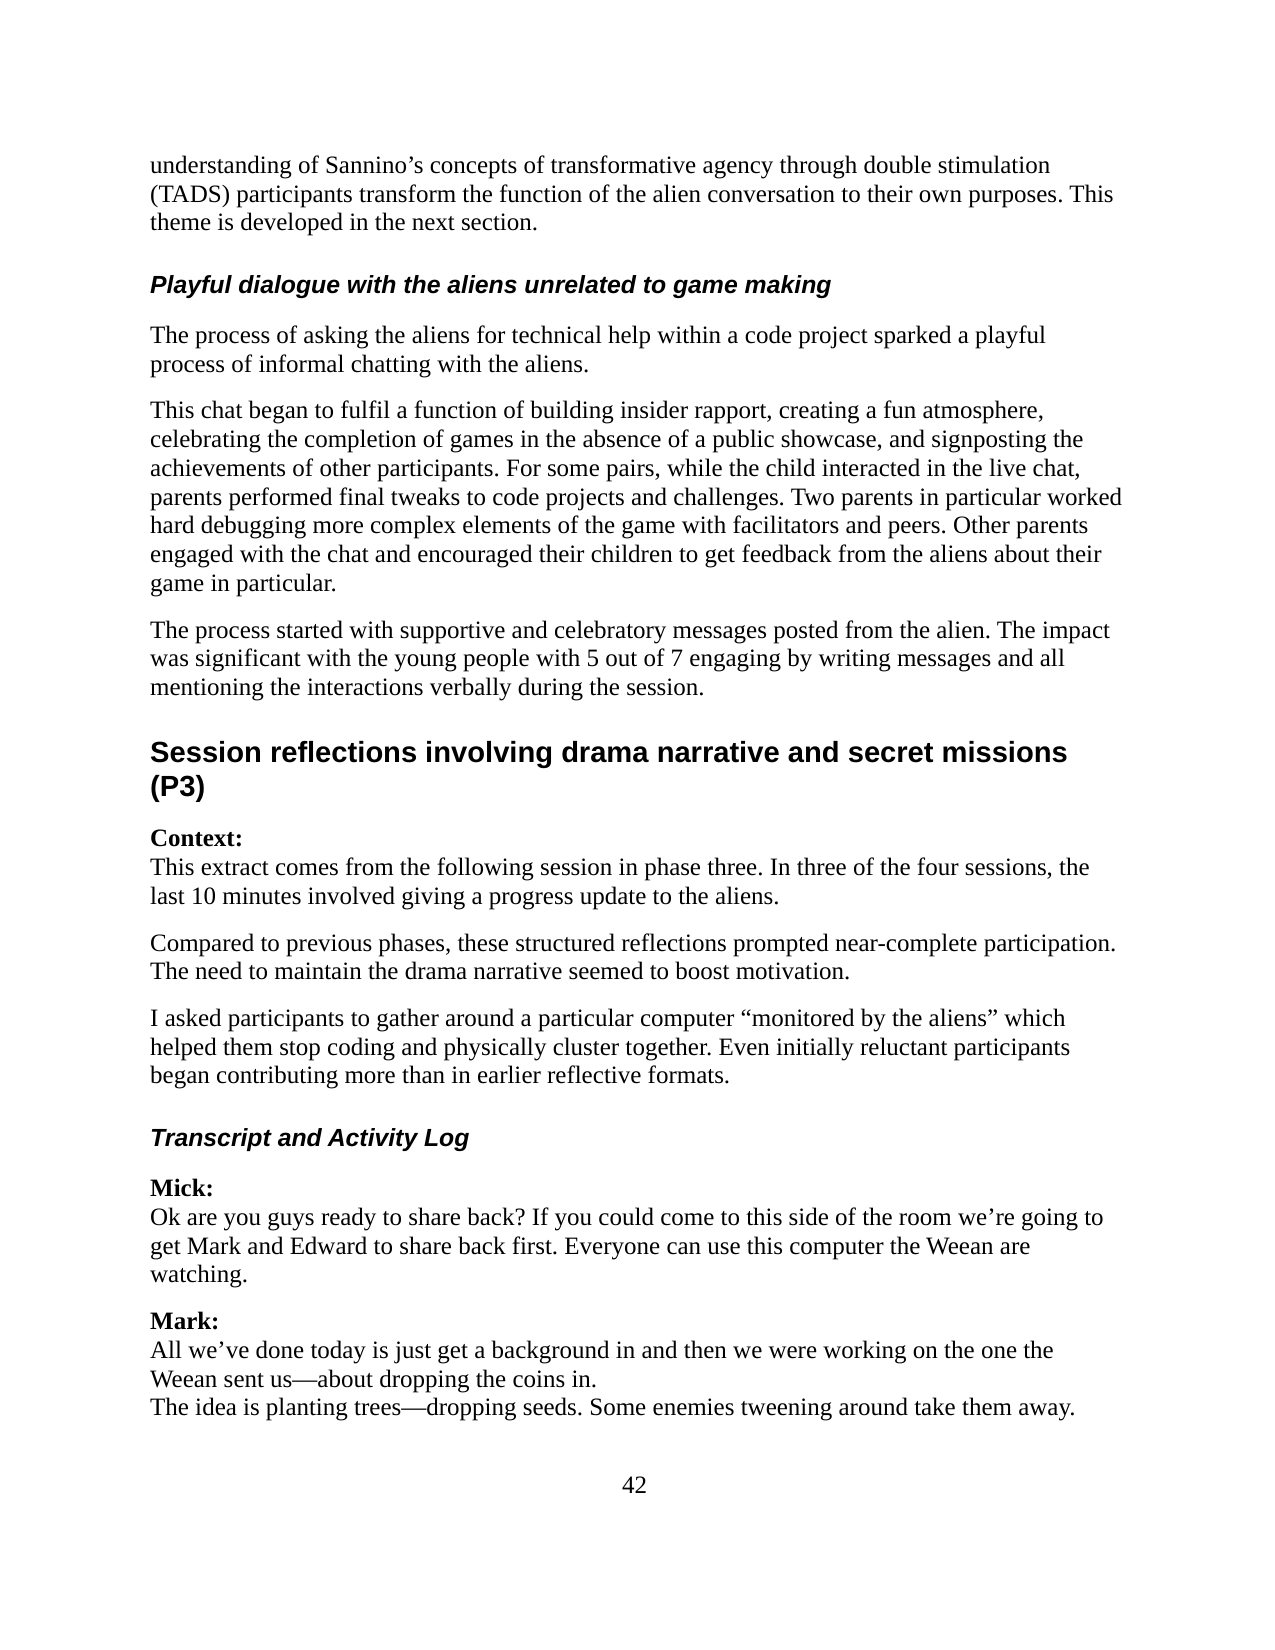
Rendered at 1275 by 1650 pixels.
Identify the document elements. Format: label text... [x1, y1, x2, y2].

subtitle Playful dialogue with the aliens unrelated to game making [150, 270, 1125, 299]
text The process started with supportive and celebratory messages posted from the alien. The impact was significant with the young people with 5 out of 7 engaging by writing messages and all mentioning the interactions verbally during the session. [150, 615, 1125, 701]
text This chat began to fulfil a function of building insider rapport, creating a fun atmosphere, celebrating the completion of games in the absence of a public showcase, and signposting the achievements of other participants. For some pairs, while the child interacted in the live chat, parents performed final tweaks to code projects and challenges. Two parents in particular worked hard debugging more complex elements of the game with facilitators and peers. Other parents engaged with the chat and encouraged their children to get feedback from the aliens about their game in particular. [150, 396, 1125, 597]
text The process of asking the aliens for technical help within a code project sparked a playful process of informal chatting with the aliens. [150, 320, 1125, 378]
text I asked participants to gather around a particular computer “monitored by the aliens” which helped them stop coding and physically cluster together. Even initially reluctant participants began contributing more than in earlier reflective formats. [150, 1003, 1125, 1089]
subtitle Transcript and Activity Log [150, 1123, 1125, 1152]
text Context: This extract comes from the following session in phase three. In three of the four sessions, the last 10 minutes involved giving a progress update to the aliens. [150, 823, 1125, 910]
text understanding of Sannino’s concepts of transformative agency through double stimulation (TADS) participants transform the function of the alien conversation to their own purposes. This theme is developed in the next section. [150, 150, 1125, 236]
text Mark: All we’ve done today is just get a background in and then we were working on the one the Weean sent us—about dropping the coins in. The idea is planting trees—dropping seeds. Some enemies tweening around take them away. [150, 1306, 1125, 1421]
subtitle Session reflections involving drama narrative and secret missions (P3) [150, 735, 1125, 802]
text Mick: Ok are you guys ready to share back? If you could come to this side of the room we’re going to get Mark and Edward to share back first. Everyone can use this computer the Weean are watching. [150, 1173, 1125, 1288]
text Compared to previous phases, these structured reflections prompted near-complete participation. The need to maintain the drama narrative seemed to boost motivation. [150, 928, 1125, 985]
